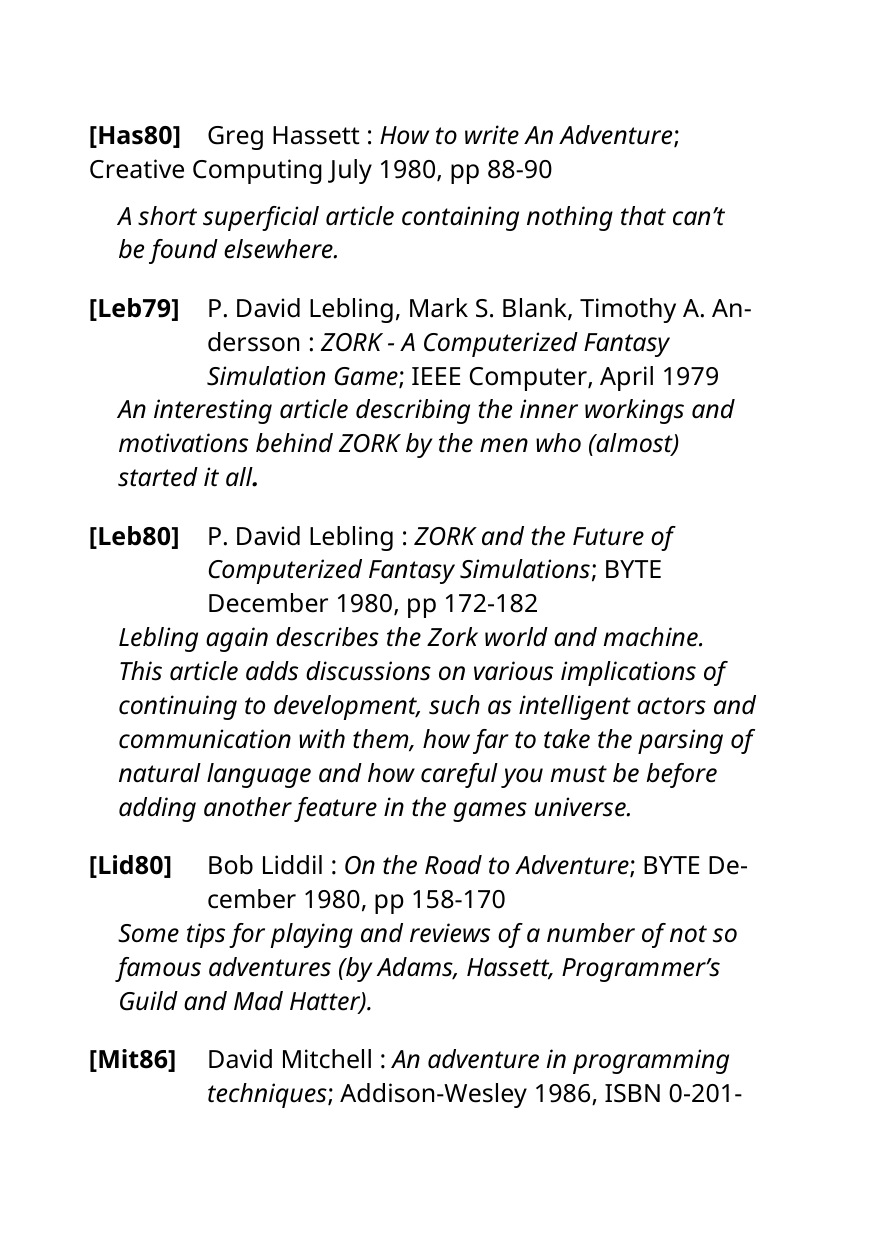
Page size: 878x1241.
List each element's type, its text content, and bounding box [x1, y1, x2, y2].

text Lebling again describes the Zork world and machine. This article adds discussions on various implications of continuing to development, such as intelligent ac­tors and communication with them, how far to take the parsing of natural language and how careful you must be before adding another feature in the games universe. [118, 620, 759, 824]
text A short superficial article containing nothing that can’t be found elsewhere. [118, 198, 759, 266]
text [Leb79] P. David Lebling, Mark S. Blank, Timothy A. An­dersson : ZORK - A Computerized Fantasy Simula­tion Game; IEEE Computer, April 1979 [89, 291, 759, 392]
text [Lid80] Bob Liddil : On the Road to Adventure; BYTE De­cember 1980, pp 158-170 [89, 848, 759, 916]
text [Mit86] David Mitchell : An adventure in programming tech­niques; Addison-Wesley 1986, ISBN 0-201- [89, 1042, 759, 1110]
text [Leb80] P. David Lebling : ZORK and the Future of Compu­terized Fantasy Simulations; BYTE December 1980, pp 172-182 [89, 518, 759, 620]
text An interesting article describing the inner workings and motivations behind ZORK by the men who (al­most) started it all. [118, 392, 759, 494]
text Some tips for playing and reviews of a number of not so famous adventures (by Adams, Hassett, Program­mer’s Guild and Mad Hatter). [118, 916, 759, 1018]
text [Has80] Greg Hassett : How to write An Adventure; Creative Computing July 1980, pp 88-90 [89, 118, 759, 186]
